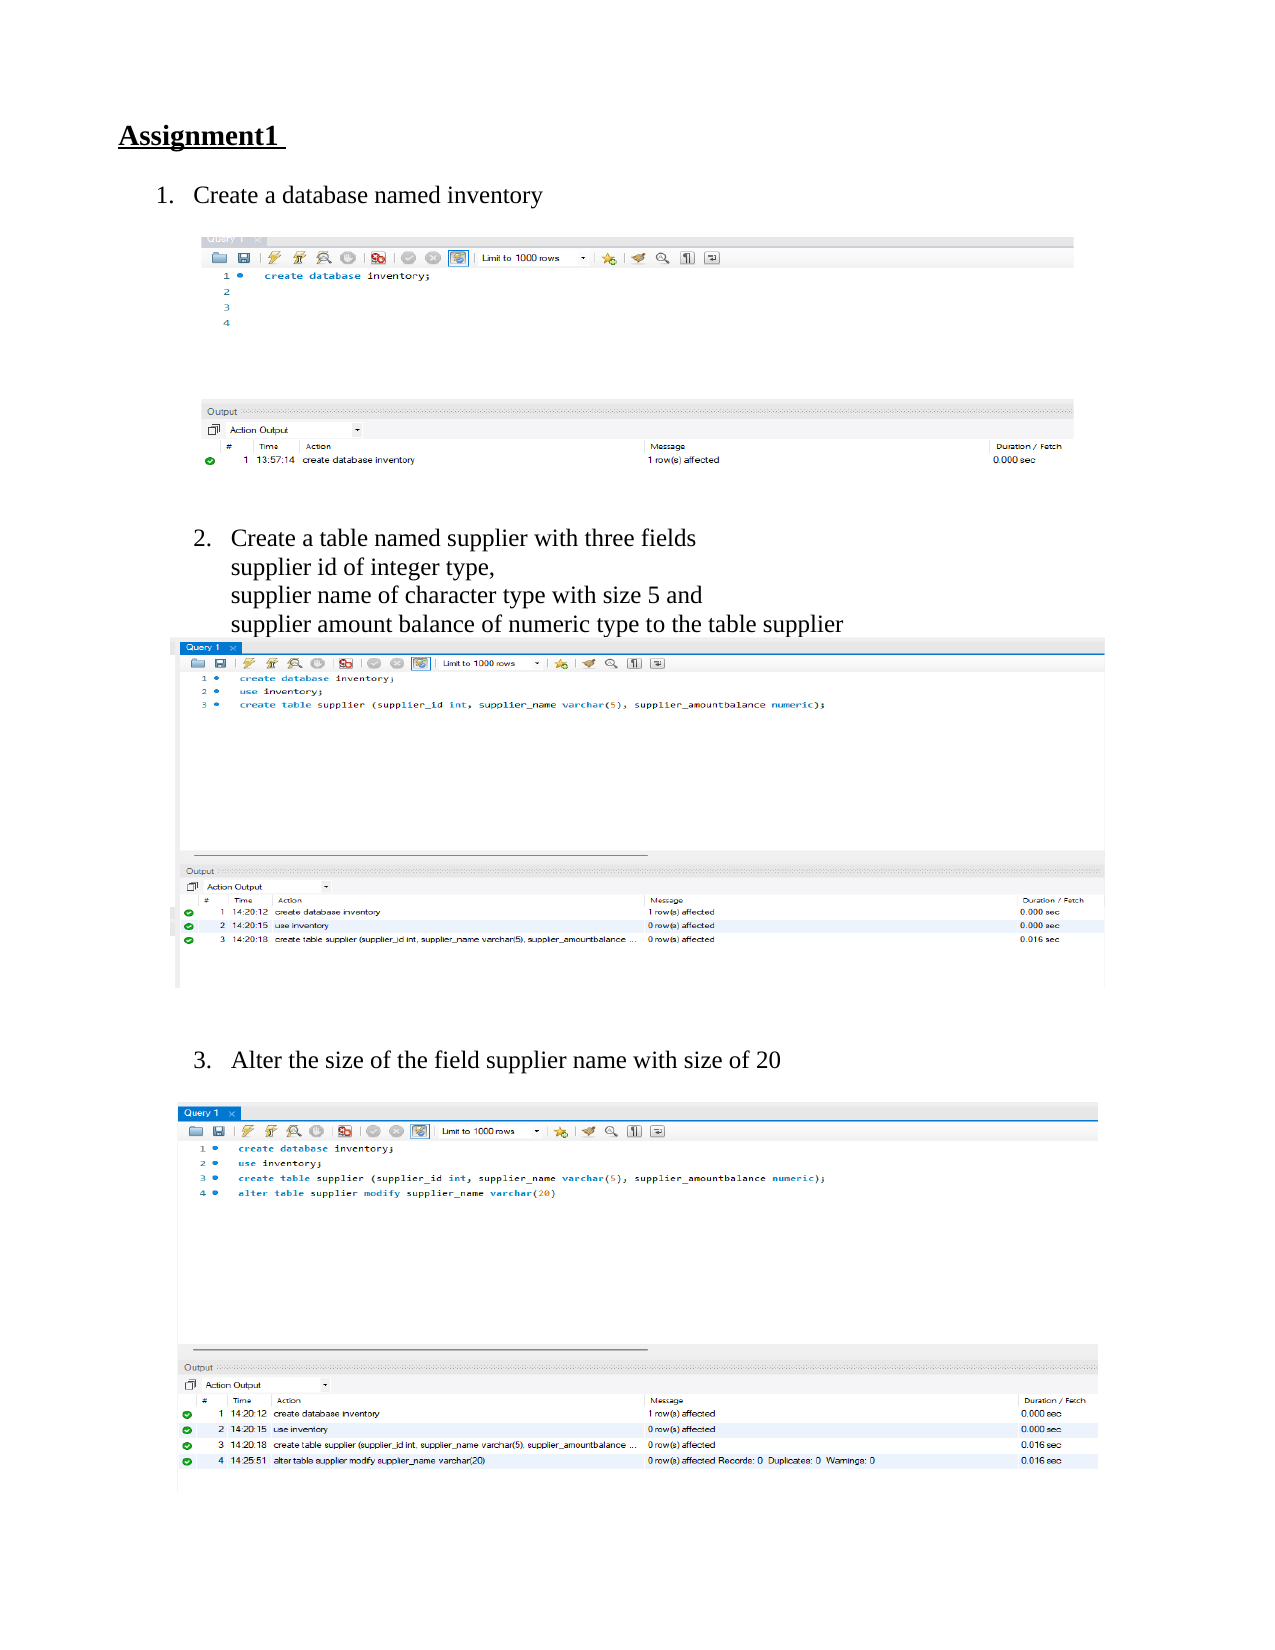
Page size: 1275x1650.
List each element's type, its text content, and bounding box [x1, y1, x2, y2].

text Assignment1 [118, 118, 1157, 152]
picture [170, 637, 1105, 988]
list supplier name of character type with size 5 and [193, 580, 1157, 609]
picture [177, 1102, 1098, 1493]
list supplier id of integer type, [193, 552, 1157, 580]
list Alter the size of the field supplier name with size of 20 [193, 1045, 1157, 1074]
list Create a database named inventory [156, 180, 1157, 209]
list supplier amount balance of numeric type to the table supplier [193, 609, 1157, 638]
picture [201, 237, 1074, 494]
list Create a table named supplier with three fields [193, 523, 1157, 552]
